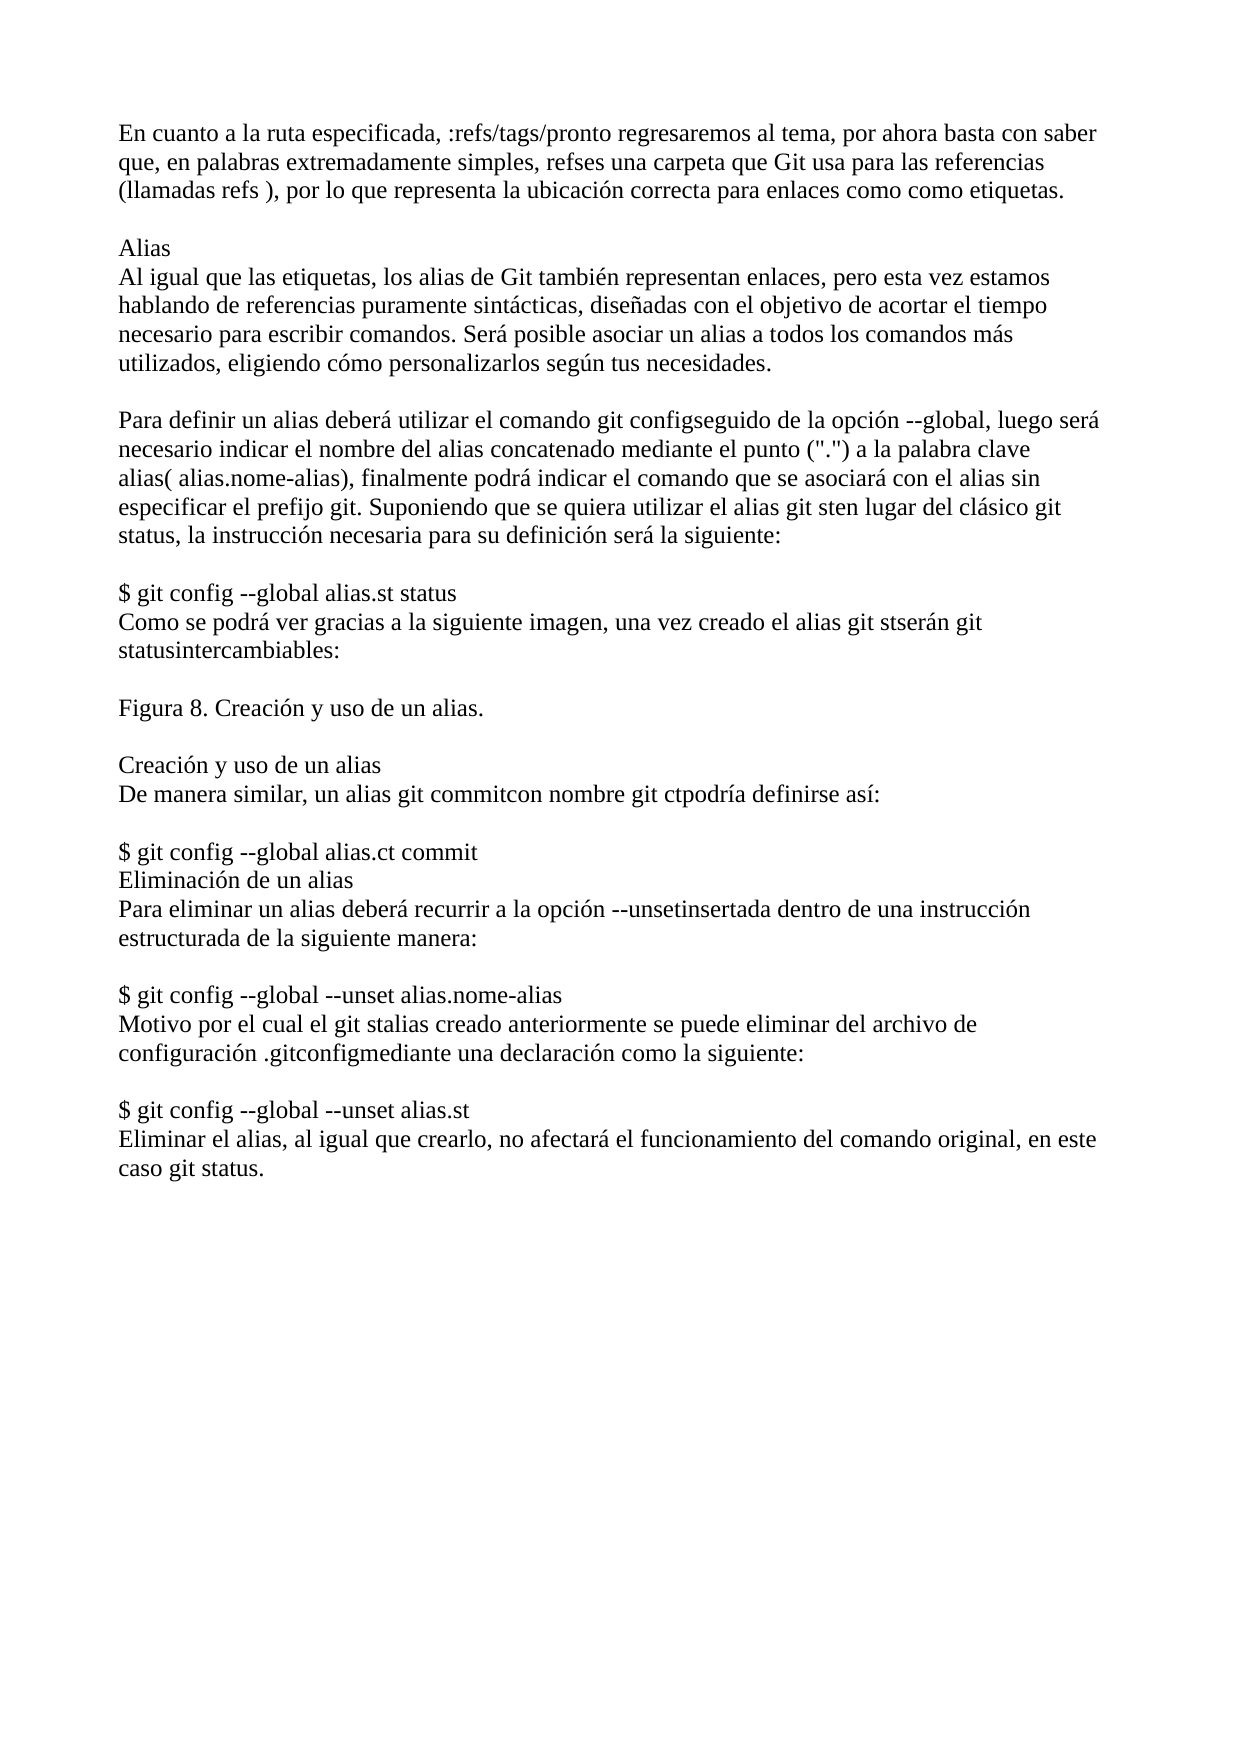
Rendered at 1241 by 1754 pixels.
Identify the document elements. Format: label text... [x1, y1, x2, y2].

text $ git config --global alias.st status [118, 578, 1122, 607]
text Al igual que las etiquetas, los alias de Git también representan enlaces, pero esta vez estamos hablando de referencias puramente sintácticas, diseñadas con el objetivo de acortar el tiempo necesario para escribir comandos. Será posible asociar un alias a todos los comandos más utilizados, eligiendo cómo personalizarlos según tus necesidades. [118, 262, 1122, 377]
text $ git config --global alias.ct commit [118, 837, 1122, 866]
text Para eliminar un alias deberá recurrir a la opción --unsetinsertada dentro de una instrucción estructurada de la siguiente manera: [118, 894, 1122, 952]
text Eliminar el alias, al igual que crearlo, no afectará el funcionamiento del comando original, en este caso git status. [118, 1124, 1122, 1182]
text En cuanto a la ruta especificada, :refs/tags/pronto regresaremos al tema, por ahora basta con saber que, en palabras extremadamente simples, refses una carpeta que Git usa para las referencias (llamadas refs ), por lo que representa la ubicación correcta para enlaces como como etiquetas. [118, 118, 1122, 204]
text Alias [118, 233, 1122, 262]
text Eliminación de un alias [118, 866, 1122, 894]
text Figura 8. Creación y uso de un alias. [118, 693, 1122, 722]
text Para definir un alias deberá utilizar el comando git configseguido de la opción --global, luego será necesario indicar el nombre del alias concatenado mediante el punto (".") a la palabra clave alias( alias.nome-alias), finalmente podrá indicar el comando que se asociará con el alias sin especificar el prefijo git. Suponiendo que se quiera utilizar el alias git sten lugar del clásico git status, la instrucción necesaria para su definición será la siguiente: [118, 406, 1122, 549]
text $ git config --global --unset alias.st [118, 1096, 1122, 1124]
text Como se podrá ver gracias a la siguiente imagen, una vez creado el alias git stserán git statusintercambiables: [118, 607, 1122, 664]
text Creación y uso de un alias [118, 751, 1122, 779]
text $ git config --global --unset alias.nome-alias [118, 981, 1122, 1009]
text De manera similar, un alias git commitcon nombre git ctpodría definirse así: [118, 779, 1122, 808]
text Motivo por el cual el git stalias creado anteriormente se puede eliminar del archivo de configuración .gitconfigmediante una declaración como la siguiente: [118, 1009, 1122, 1067]
